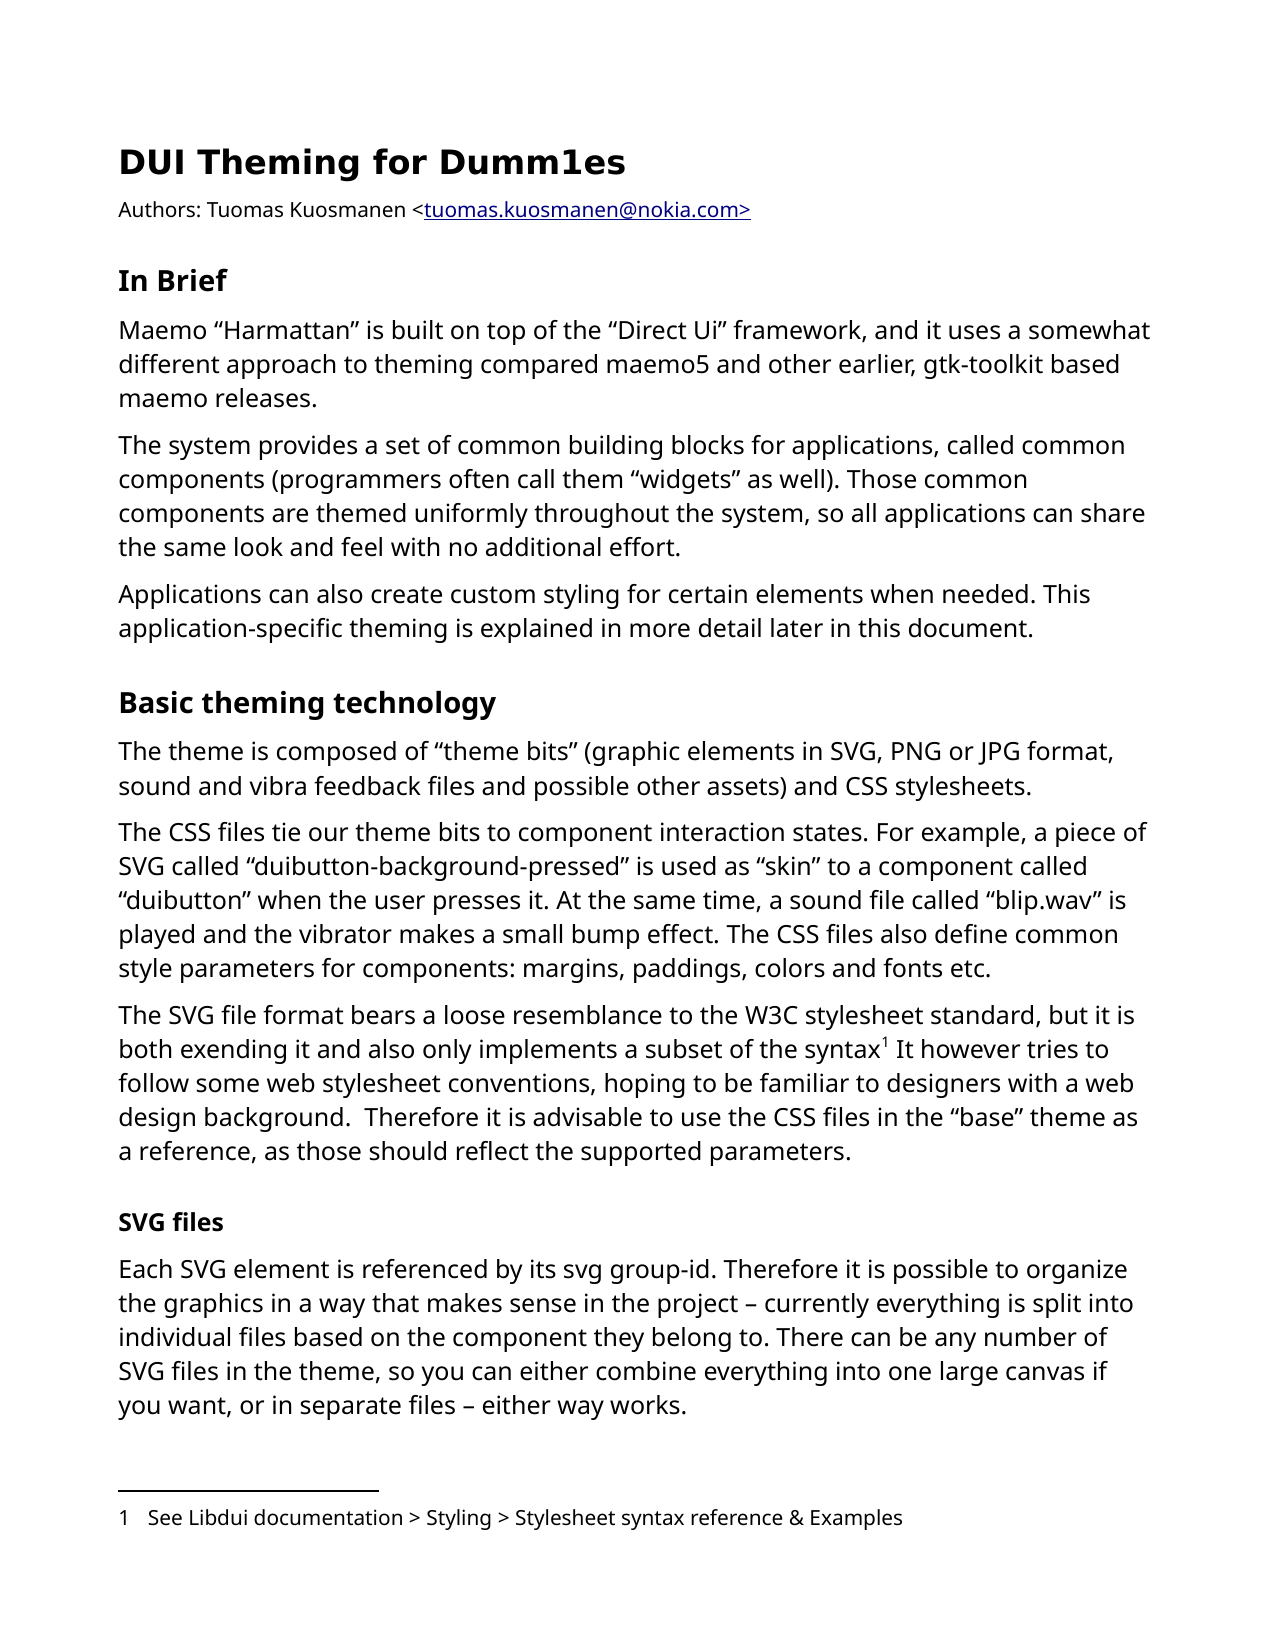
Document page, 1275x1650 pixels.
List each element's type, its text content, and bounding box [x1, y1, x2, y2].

subtitle SVG files [118, 1205, 1157, 1239]
text The SVG file format bears a loose resemblance to the W3C stylesheet standard, but it is both exending it and also only implements a subset of the syntax It however tries to follow some web stylesheet conventions, hoping to be familiar to designers with a web design background. Therefore it is advisable to use the CSS files in the “base” theme as a reference, as those should reflect the supported parameters. [118, 997, 1157, 1168]
text The CSS files tie our theme bits to component interaction states. For example, a piece of SVG called “duibutton-background-pressed” is used as “skin” to a component called “duibutton” when the user presses it. At the same time, a sound file called “blip.wav” is played and the vibrator makes a small bump effect. The CSS files also define common style parameters for components: margins, paddings, colors and fonts etc. [118, 815, 1157, 985]
text Authors: Tuomas Kuosmanen <tuomas.kuosmanen@nokia.com> [118, 195, 1157, 223]
text See Libdui documentation > Styling > Stylesheet syntax reference & Examples [118, 1503, 1157, 1532]
subtitle Basic theming technology [118, 682, 1157, 722]
text Applications can also create custom styling for certain elements when needed. This application-specific theming is explained in more detail later in this document. [118, 576, 1157, 644]
subtitle DUI Theming for Dumm1es [118, 143, 1157, 182]
text The system provides a set of common building blocks for applications, called common components (programmers often call them “widgets” as well). Those common components are themed uniformly throughout the system, so all applications can share the same look and feel with no additional effort. [118, 427, 1157, 564]
text The theme is composed of “theme bits” (graphic elements in SVG, PNG or JPG format, sound and vibra feedback files and possible other assets) and CSS stylesheets. [118, 734, 1157, 802]
text Each SVG element is referenced by its svg group-id. Therefore it is possible to organize the graphics in a way that makes sense in the project – currently everything is split into individual files based on the component they belong to. There can be any number of SVG files in the theme, so you can either combine everything into one large canvas if you want, or in separate files – either way works. [118, 1252, 1157, 1422]
subtitle In Brief [118, 261, 1157, 300]
text Maemo “Harmattan” is built on top of the “Direct Ui” framework, and it uses a somewhat different approach to theming compared maemo5 and other earlier, gtk-toolkit based maemo releases. [118, 313, 1157, 415]
